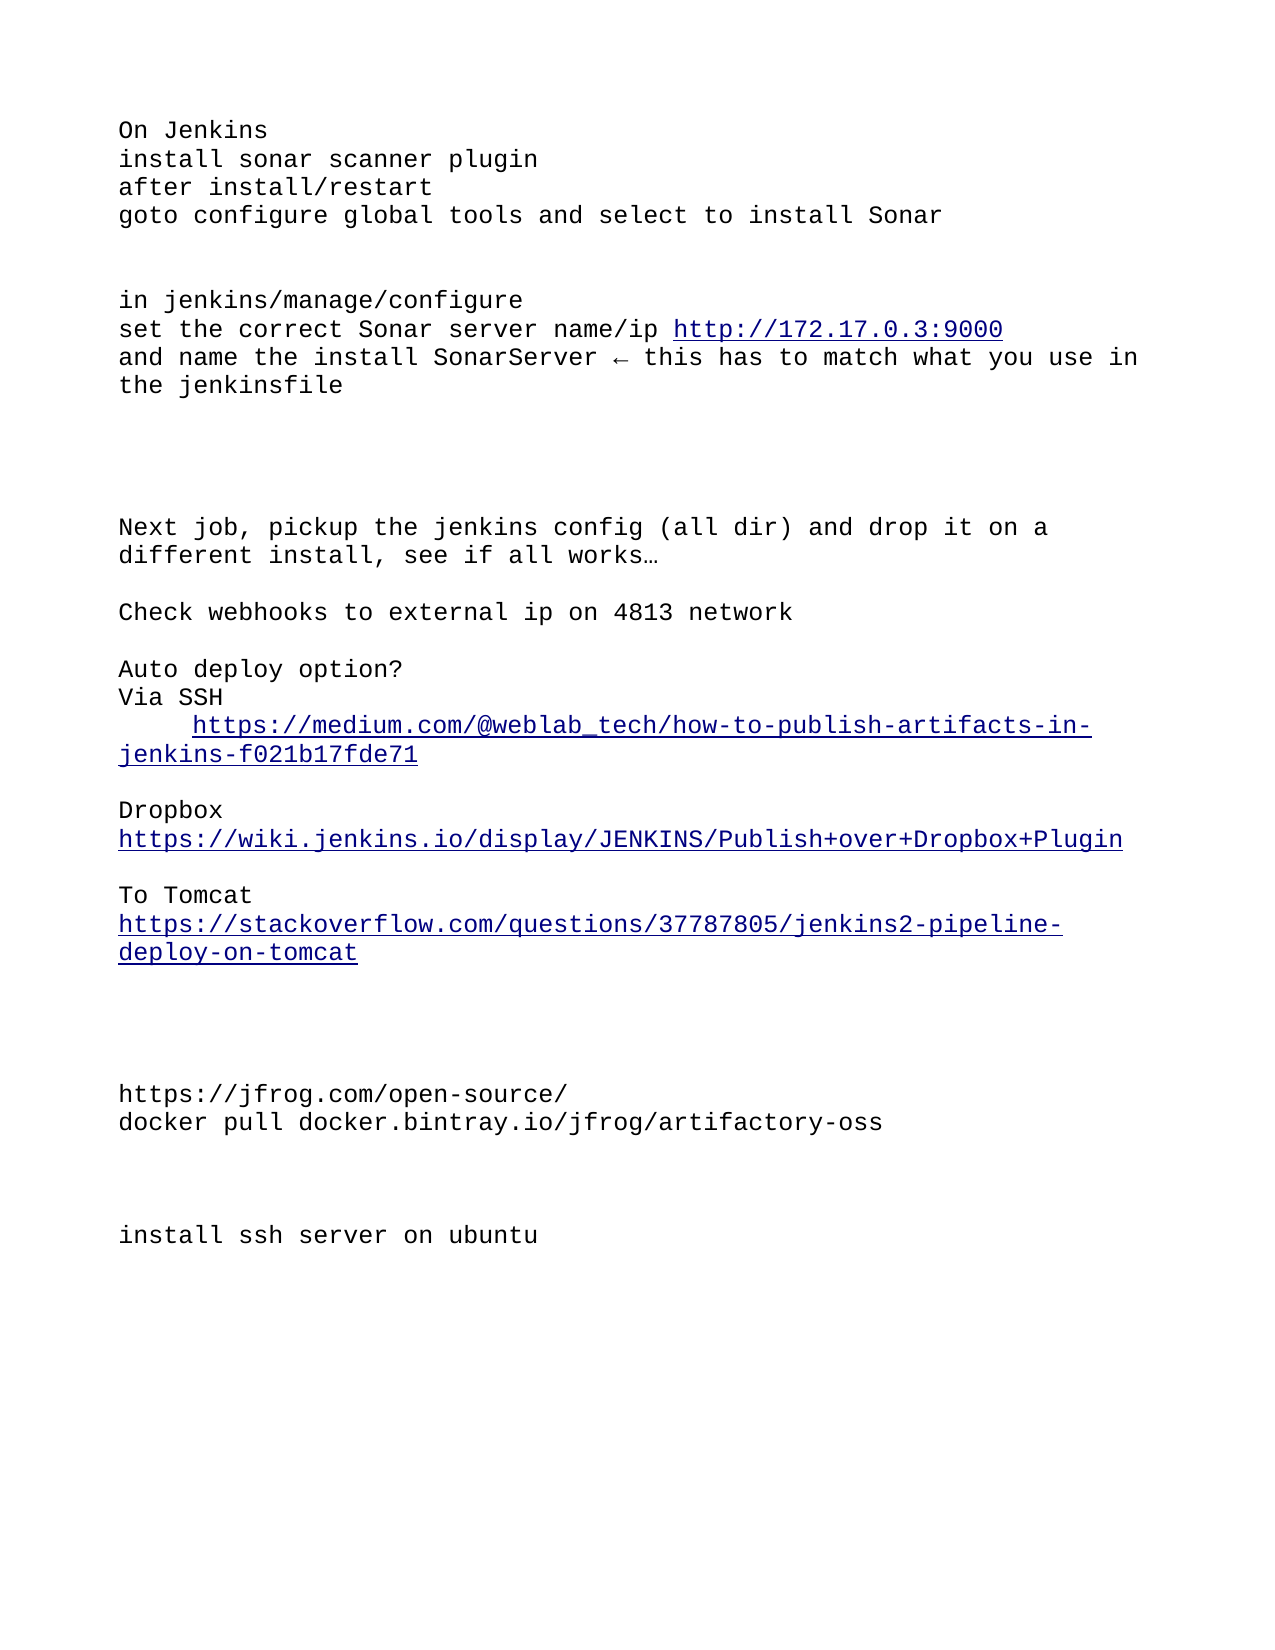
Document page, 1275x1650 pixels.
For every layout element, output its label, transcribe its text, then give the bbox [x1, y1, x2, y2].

text On Jenkins [118, 118, 1157, 146]
text Dropbox [118, 798, 1157, 826]
text https://jfrog.com/open-source/ [118, 1081, 1157, 1110]
text after install/restart [118, 175, 1157, 203]
text Auto deploy option? [118, 656, 1157, 685]
text https://medium.com/@weblab_tech/how-to-publish-artifacts-in-jenkins-f021b17fde71 [118, 713, 1157, 770]
text install ssh server on ubuntu [118, 1223, 1157, 1251]
text the jenkinsfile [118, 373, 1157, 401]
text install sonar scanner plugin [118, 146, 1157, 175]
text docker pull docker.bintray.io/jfrog/artifactory-oss [118, 1110, 1157, 1138]
text Next job, pickup the jenkins config (all dir) and drop it on a different install, see if all works… [118, 515, 1157, 571]
text in jenkins/manage/configure [118, 288, 1157, 316]
text Via SSH [118, 685, 1157, 713]
text set the correct Sonar server name/ip http://172.17.0.3:9000 [118, 316, 1157, 345]
text https://wiki.jenkins.io/display/JENKINS/Publish+over+Dropbox+Plugin [118, 826, 1157, 855]
text https://stackoverflow.com/questions/37787805/jenkins2-pipeline-deploy-on-tomcat [118, 911, 1157, 968]
text and name the install SonarServer ← this has to match what you use in [118, 345, 1157, 373]
text goto configure global tools and select to install Sonar [118, 203, 1157, 231]
text To Tomcat [118, 883, 1157, 911]
text Check webhooks to external ip on 4813 network [118, 600, 1157, 628]
